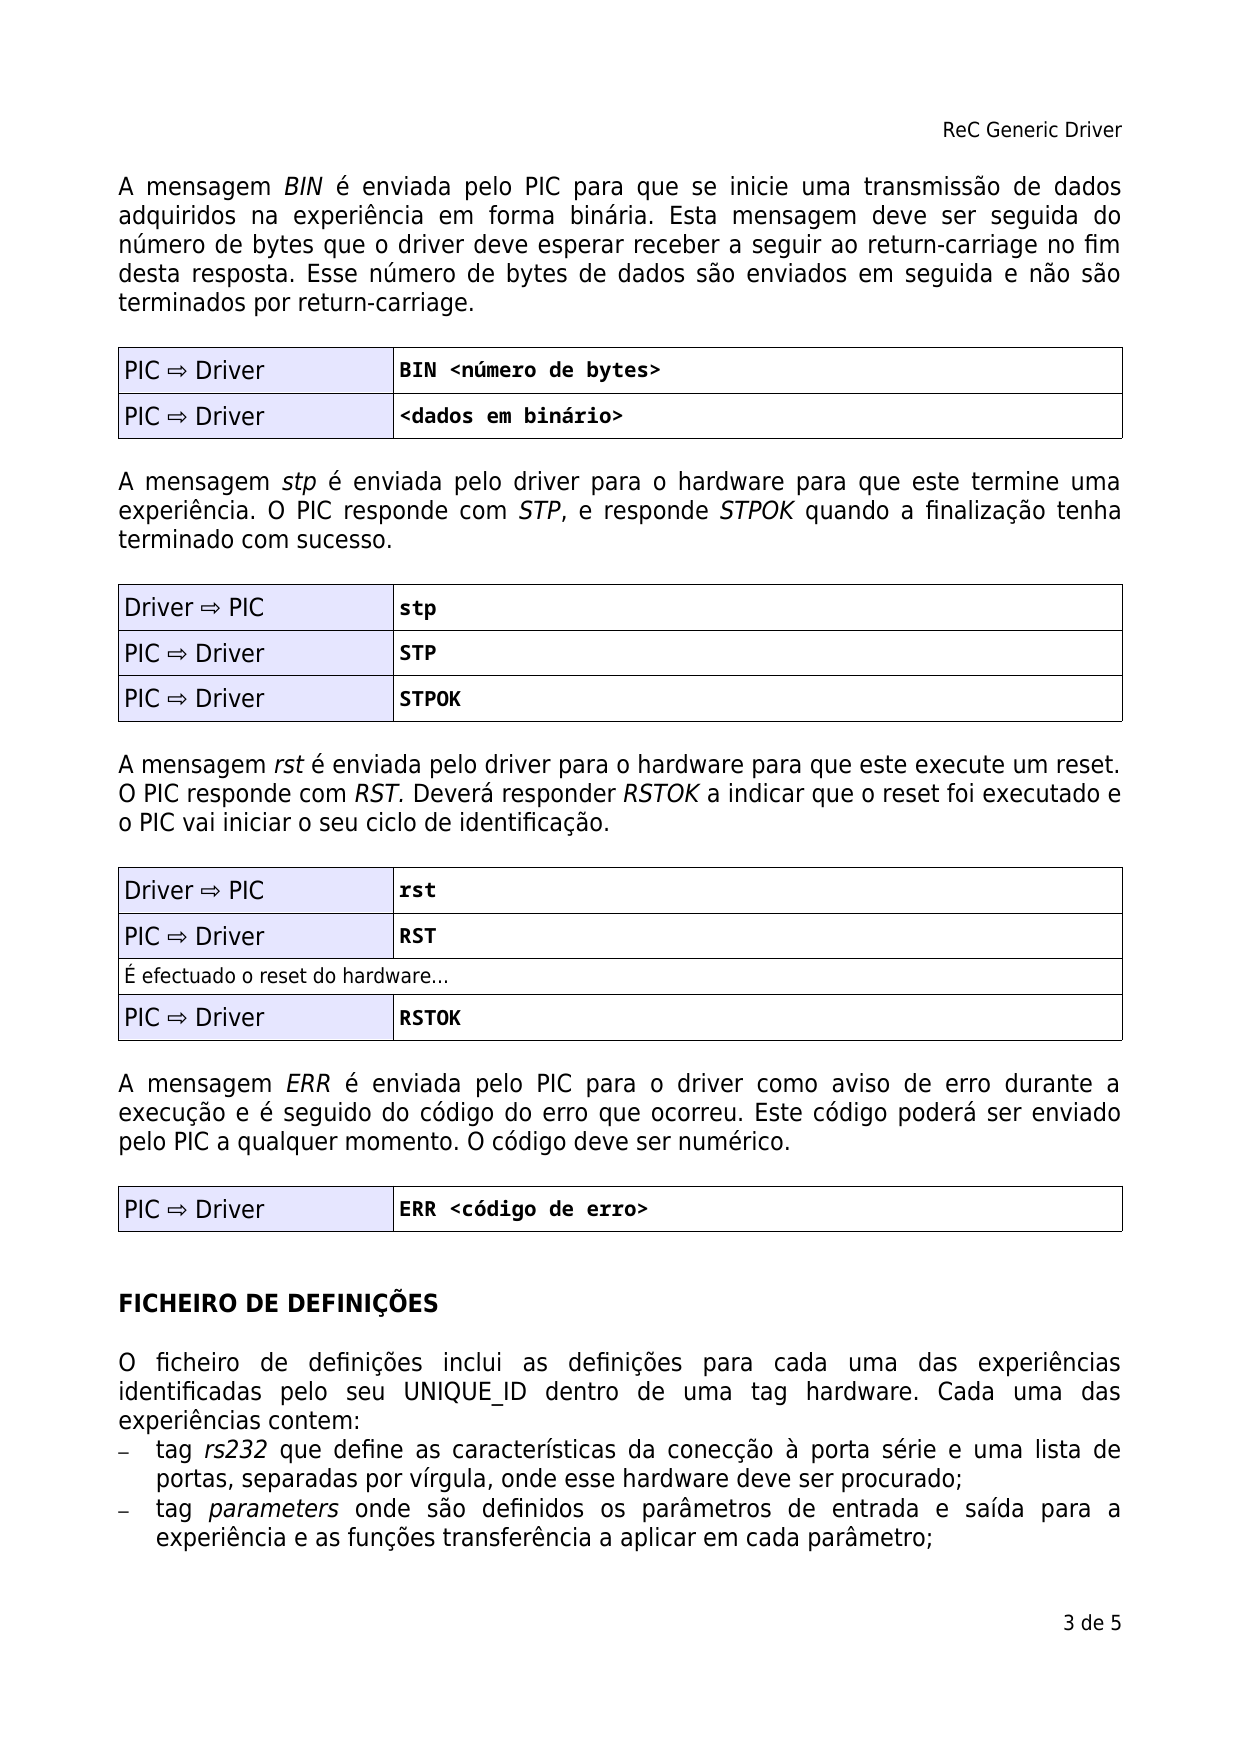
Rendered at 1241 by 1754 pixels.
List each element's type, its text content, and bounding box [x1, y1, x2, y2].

table_cell PIC ⇨ Driver [119, 995, 393, 1039]
table_header ERR <código de erro> [394, 1187, 1122, 1231]
table_header stp [394, 585, 1122, 630]
table_header Driver ⇨ PIC [119, 585, 393, 630]
table_cell STP [394, 631, 1122, 675]
list tag parameters onde são definidos os parâmetros de entrada e saída para a experiência e as funções transferência a aplicar em cada parâmetro; [118, 1494, 1122, 1552]
table_cell RST [394, 914, 1122, 958]
list tag rs232 que define as características da conecção à porta série e uma lista de portas, separadas por vírgula, onde esse hardware deve ser procurado; [118, 1435, 1122, 1494]
text A mensagem BIN é enviada pelo PIC para que se inicie uma transmissão de dados adquiridos na experiência em forma binária. Esta mensagem deve ser seguida do número de bytes que o driver deve esperar receber a seguir ao return-carriage no fim desta resposta. Esse número de bytes de dados são enviados em seguida e não são terminados por return-carriage. [118, 172, 1122, 318]
text FICHEIRO DE DEFINIÇÕES [118, 1289, 1122, 1319]
table_header PIC ⇨ Driver [119, 1187, 393, 1231]
table_cell PIC ⇨ Driver [119, 914, 393, 958]
table_header PIC ⇨ Driver [119, 348, 393, 392]
table_cell PIC ⇨ Driver [119, 631, 393, 675]
text A mensagem ERR é enviada pelo PIC para o driver como aviso de erro durante a execução e é seguido do código do erro que ocorreu. Este código poderá ser enviado pelo PIC a qualquer momento. O código deve ser numérico. [118, 1069, 1122, 1156]
table_cell É efectuado o reset do hardware... [119, 959, 1122, 994]
text A mensagem stp é enviada pelo driver para o hardware para que este termine uma experiência. O PIC responde com STP, e responde STPOK quando a finalização tenha terminado com sucesso. [118, 467, 1122, 555]
table_cell RSTOK [394, 995, 1122, 1039]
table_cell PIC ⇨ Driver [119, 676, 393, 721]
table_cell PIC ⇨ Driver [119, 394, 393, 438]
table_header BIN <número de bytes> [394, 348, 1122, 392]
text O ficheiro de definições inclui as definições para cada uma das experiências identificadas pelo seu UNIQUE_ID dentro de uma tag hardware. Cada uma das experiências contem: [118, 1348, 1122, 1435]
text A mensagem rst é enviada pelo driver para o hardware para que este execute um reset. O PIC responde com RST. Deverá responder RSTOK a indicar que o reset foi executado e o PIC vai iniciar o seu ciclo de identificação. [118, 750, 1122, 838]
table_cell <dados em binário> [394, 394, 1122, 438]
table_header rst [394, 868, 1122, 912]
table_header Driver ⇨ PIC [119, 868, 393, 912]
table_cell STPOK [394, 676, 1122, 721]
